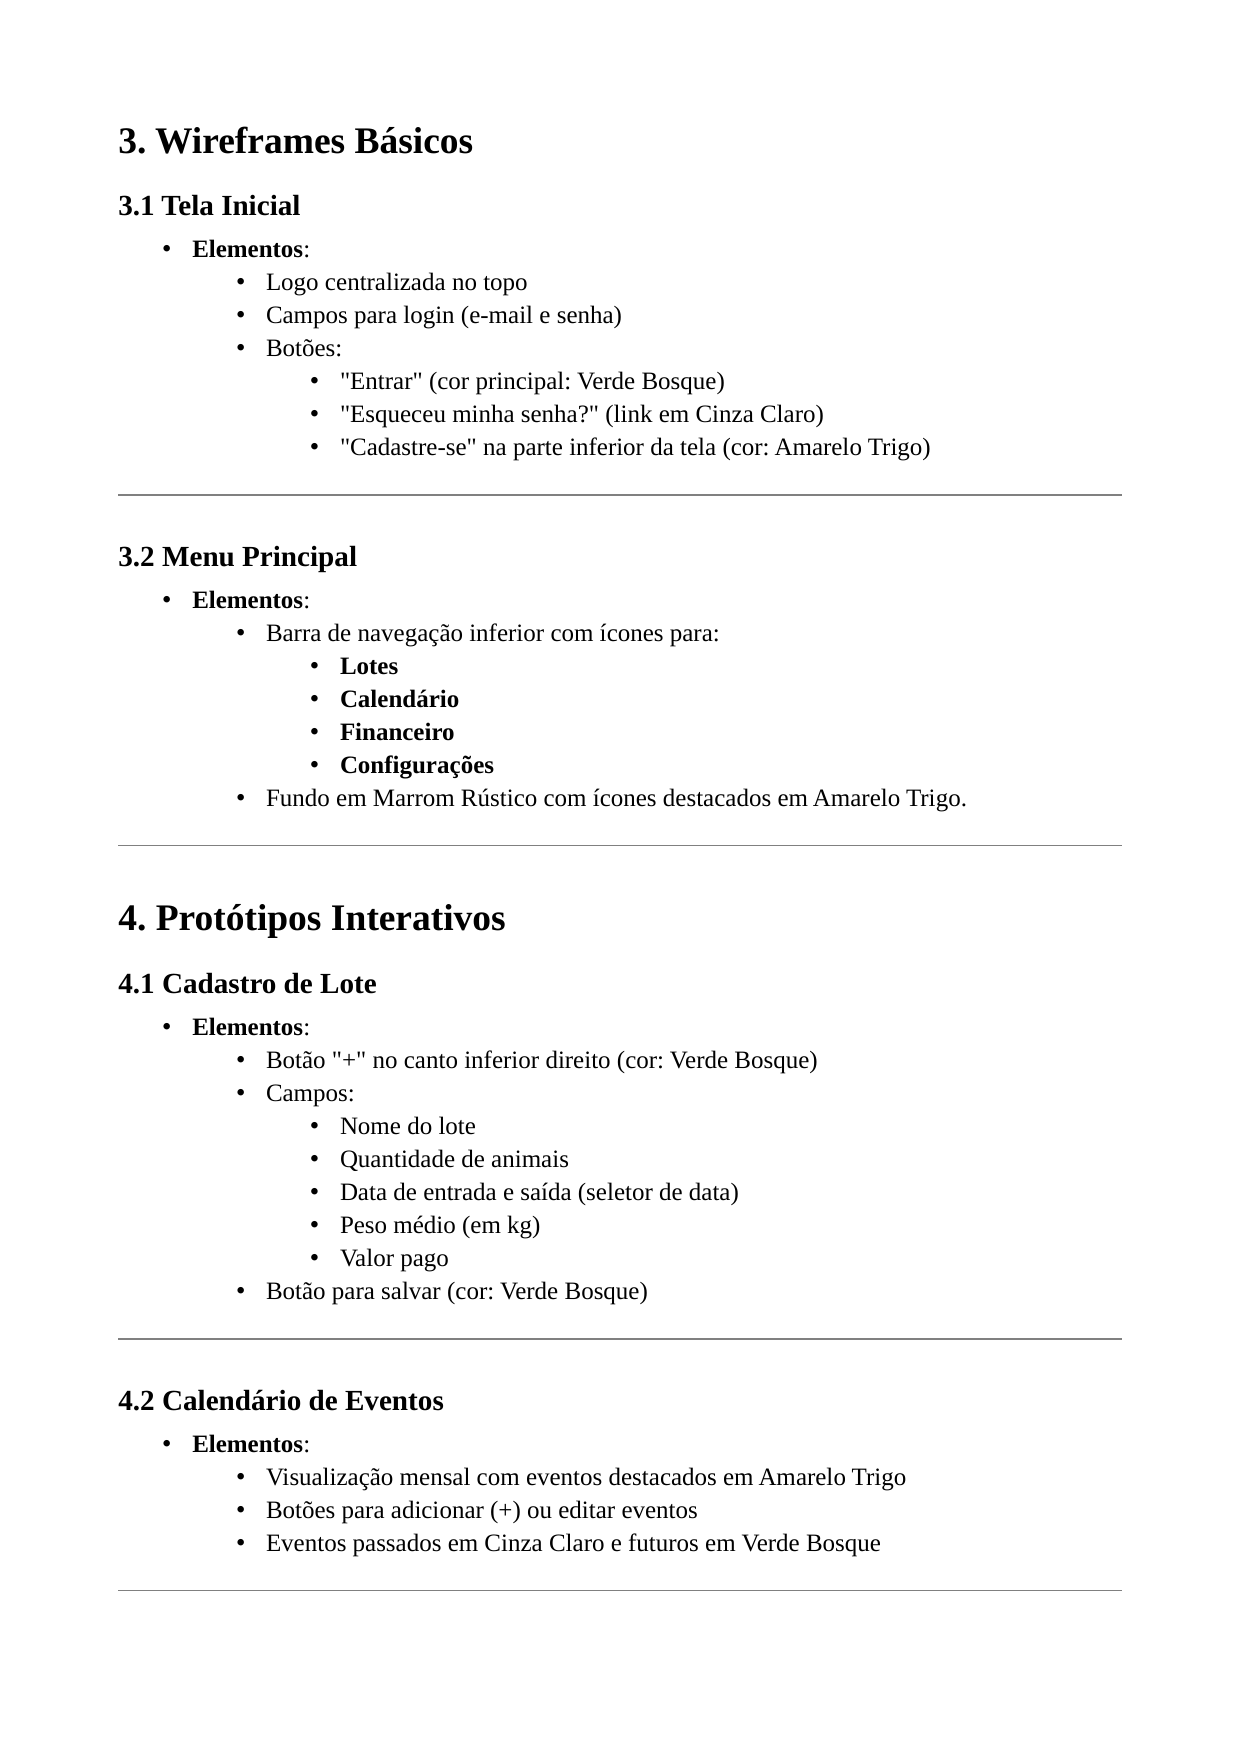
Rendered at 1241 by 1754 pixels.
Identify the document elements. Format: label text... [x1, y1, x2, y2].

subtitle 4.1 Cadastro de Lote [118, 966, 1122, 999]
list Valor pago [310, 1243, 1122, 1272]
list Elementos: [162, 1012, 1122, 1041]
subtitle 3.1 Tela Inicial [118, 188, 1122, 222]
list Elementos: [162, 1429, 1122, 1457]
list Calendário [310, 684, 1122, 713]
subtitle 4.2 Calendário de Eventos [118, 1383, 1122, 1416]
list Configurações [310, 750, 1122, 779]
list Elementos: [162, 234, 1122, 263]
subtitle 3. Wireframes Básicos [118, 118, 1122, 161]
list Barra de navegação inferior com ícones para: [236, 618, 1122, 647]
subtitle 4. Protótipos Interativos [118, 896, 1122, 939]
list Botões para adicionar (+) ou editar eventos [236, 1495, 1122, 1523]
list Botão para salvar (cor: Verde Bosque) [236, 1276, 1122, 1305]
list "Cadastre-se" na parte inferior da tela (cor: Amarelo Trigo) [310, 432, 1122, 461]
list Visualização mensal com eventos destacados em Amarelo Trigo [236, 1462, 1122, 1491]
list Peso médio (em kg) [310, 1210, 1122, 1239]
list Logo centralizada no topo [236, 267, 1122, 296]
list Nome do lote [310, 1111, 1122, 1140]
list Quantidade de animais [310, 1144, 1122, 1173]
list Botões: [236, 333, 1122, 362]
list Financeiro [310, 717, 1122, 746]
list Elementos: [162, 585, 1122, 614]
list Data de entrada e saída (seletor de data) [310, 1177, 1122, 1206]
list "Entrar" (cor principal: Verde Bosque) [310, 366, 1122, 395]
list "Esqueceu minha senha?" (link em Cinza Claro) [310, 399, 1122, 428]
list Botão "+" no canto inferior direito (cor: Verde Bosque) [236, 1045, 1122, 1074]
subtitle 3.2 Menu Principal [118, 539, 1122, 572]
list Lotes [310, 651, 1122, 680]
list Fundo em Marrom Rústico com ícones destacados em Amarelo Trigo. [236, 783, 1122, 812]
list Eventos passados em Cinza Claro e futuros em Verde Bosque [236, 1528, 1122, 1557]
list Campos para login (e-mail e senha) [236, 300, 1122, 329]
list Campos: [236, 1078, 1122, 1107]
